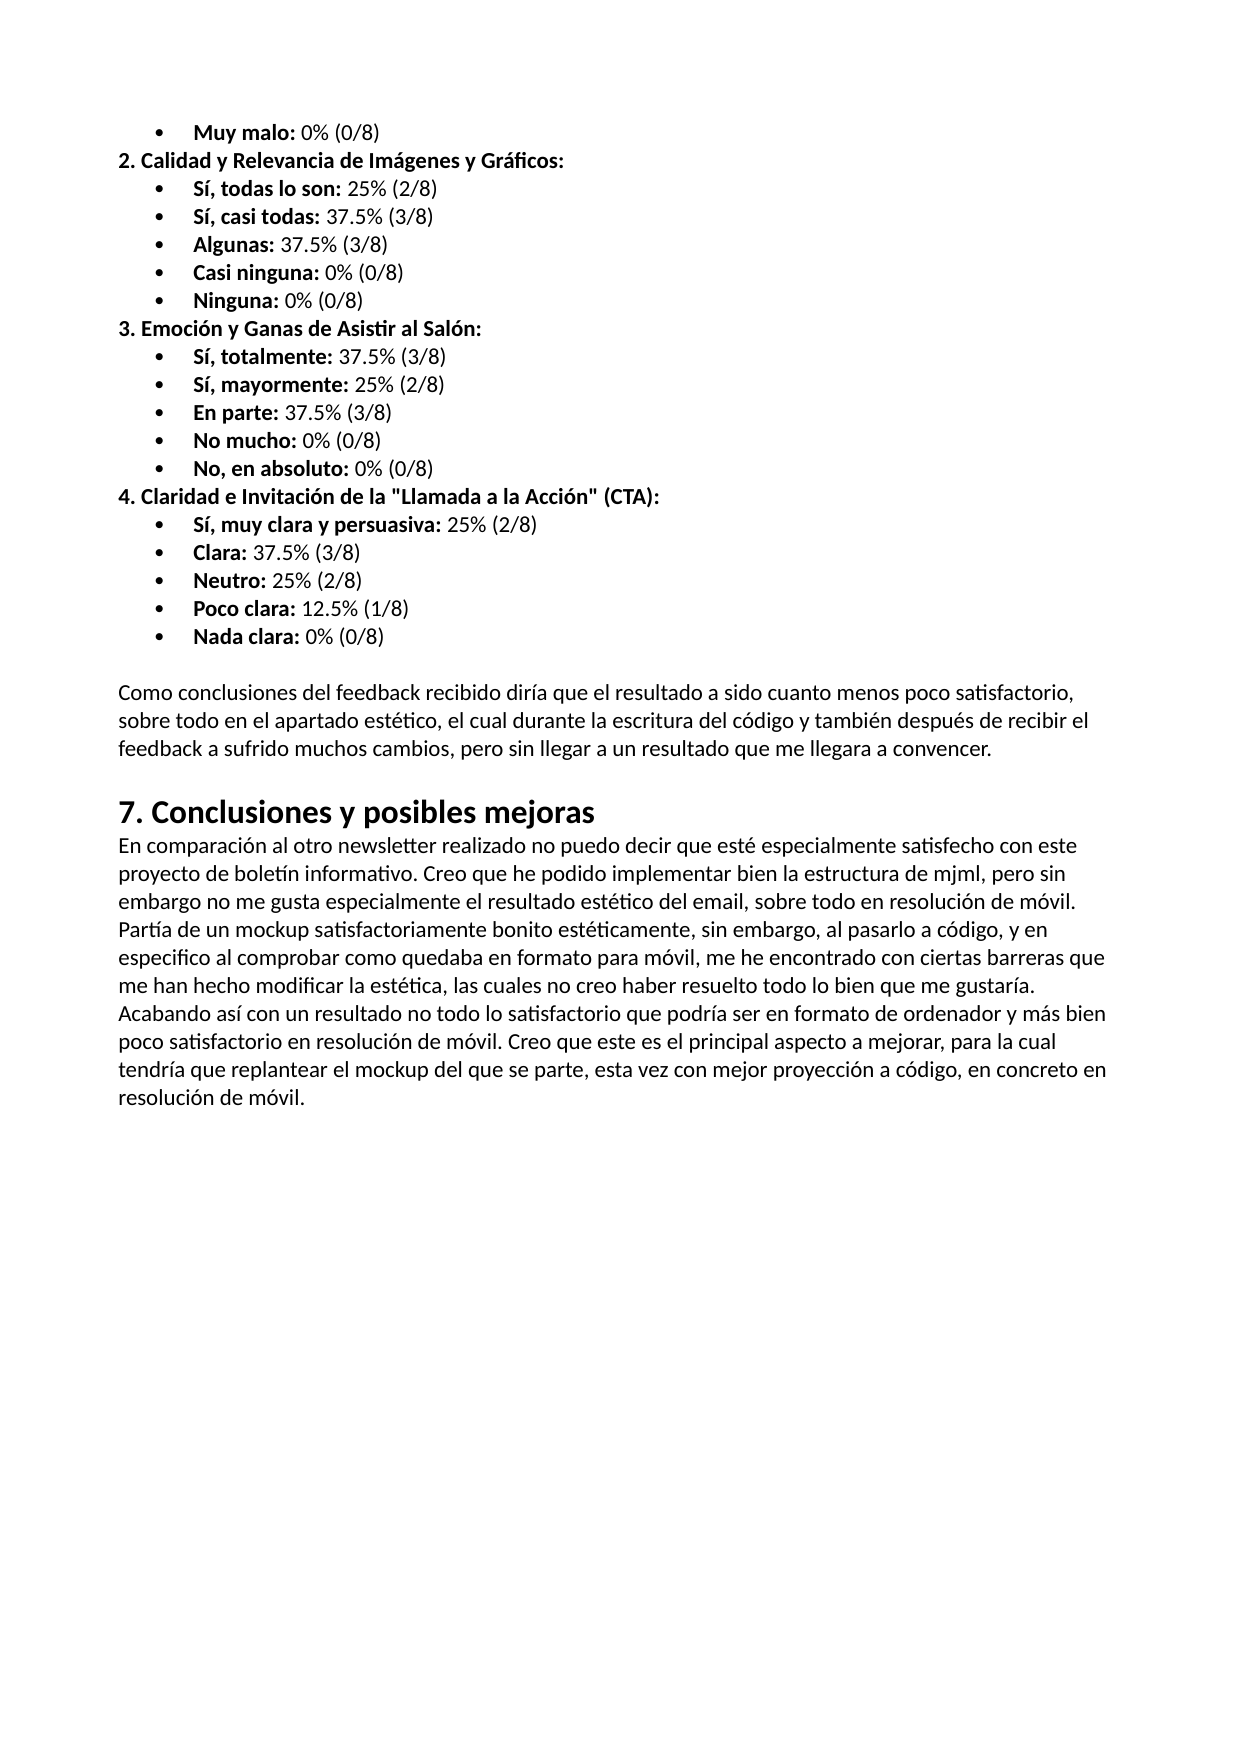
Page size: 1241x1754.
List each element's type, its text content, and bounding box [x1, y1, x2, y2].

list Sí, muy clara y persuasiva: 25% (2/8) [156, 510, 1122, 538]
text 7. Conclusiones y posibles mejoras [118, 791, 1122, 831]
list Clara: 37.5% (3/8) [156, 538, 1122, 566]
list Nada clara: 0% (0/8) [156, 622, 1122, 651]
list Sí, todas lo son: 25% (2/8) [156, 174, 1122, 202]
text 3. Emoción y Ganas de Asistir al Salón: [118, 314, 1122, 342]
list Casi ninguna: 0% (0/8) [156, 258, 1122, 286]
list No mucho: 0% (0/8) [156, 426, 1122, 454]
list Ninguna: 0% (0/8) [156, 286, 1122, 314]
text 2. Calidad y Relevancia de Imágenes y Gráficos: [118, 146, 1122, 174]
text Como conclusiones del feedback recibido diría que el resultado a sido cuanto menos poco satisfactorio, sobre todo en el apartado estético, el cual durante la escritura del código y también después de recibir el feedback a sufrido muchos cambios, pero sin llegar a un resultado que me llegara a convencer. [118, 678, 1122, 763]
list En parte: 37.5% (3/8) [156, 398, 1122, 426]
list Neutro: 25% (2/8) [156, 566, 1122, 594]
text En comparación al otro newsletter realizado no puedo decir que esté especialmente satisfecho con este proyecto de boletín informativo. Creo que he podido implementar bien la estructura de mjml, pero sin embargo no me gusta especialmente el resultado estético del email, sobre todo en resolución de móvil. Partía de un mockup satisfactoriamente bonito estéticamente, sin embargo, al pasarlo a código, y en especifico al comprobar como quedaba en formato para móvil, me he encontrado con ciertas barreras que me han hecho modificar la estética, las cuales no creo haber resuelto todo lo bien que me gustaría. Acabando así con un resultado no todo lo satisfactorio que podría ser en formato de ordenador y más bien poco satisfactorio en resolución de móvil. Creo que este es el principal aspecto a mejorar, para la cual tendría que replantear el mockup del que se parte, esta vez con mejor proyección a código, en concreto en resolución de móvil. [118, 831, 1122, 1112]
list Sí, totalmente: 37.5% (3/8) [156, 342, 1122, 370]
text 4. Claridad e Invitación de la "Llamada a la Acción" (CTA): [118, 482, 1122, 510]
list Algunas: 37.5% (3/8) [156, 230, 1122, 258]
list Sí, mayormente: 25% (2/8) [156, 370, 1122, 398]
list Poco clara: 12.5% (1/8) [156, 594, 1122, 622]
list Muy malo: 0% (0/8) [156, 118, 1122, 146]
list No, en absoluto: 0% (0/8) [156, 454, 1122, 482]
list Sí, casi todas: 37.5% (3/8) [156, 202, 1122, 230]
